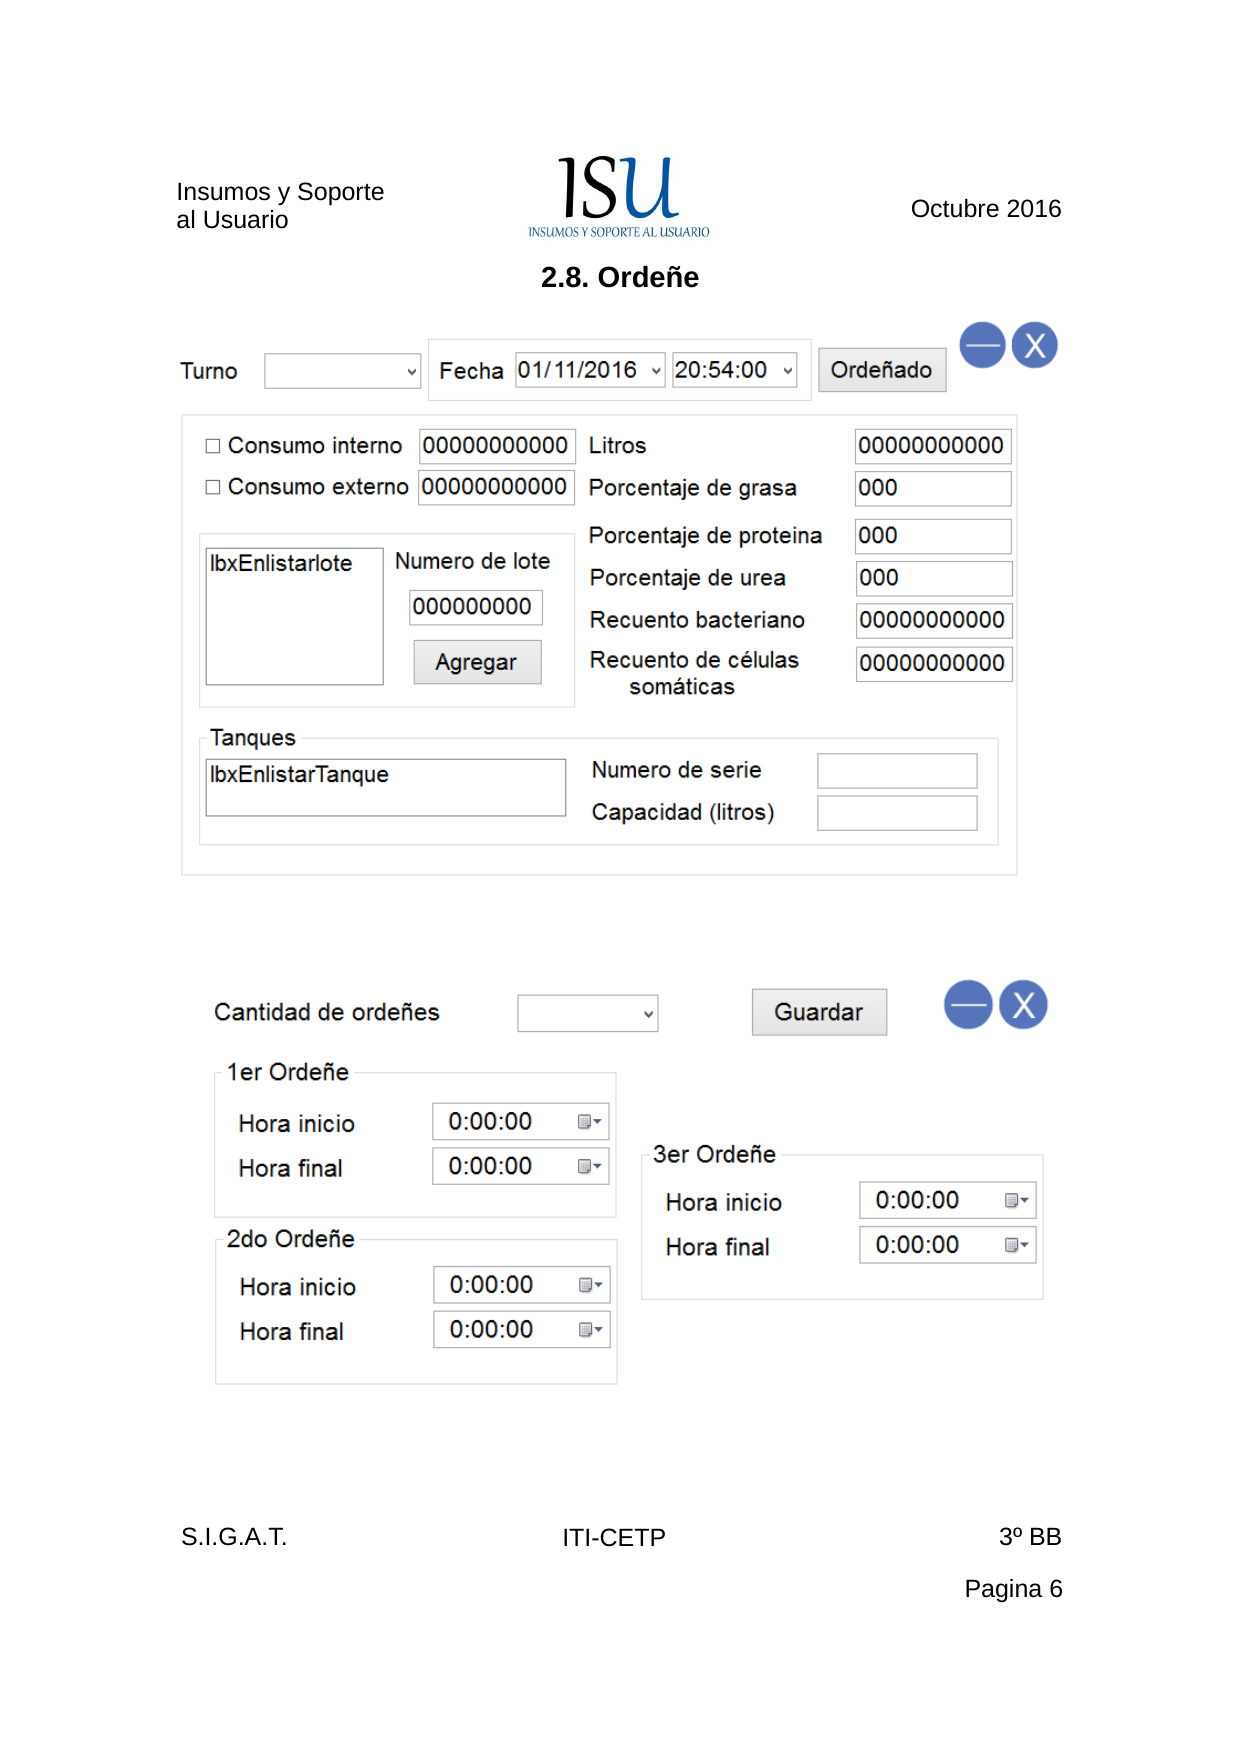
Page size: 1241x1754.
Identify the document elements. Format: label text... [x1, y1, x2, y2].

picture [517, 138, 723, 252]
text 2.8. Ordeñe [177, 260, 1063, 293]
